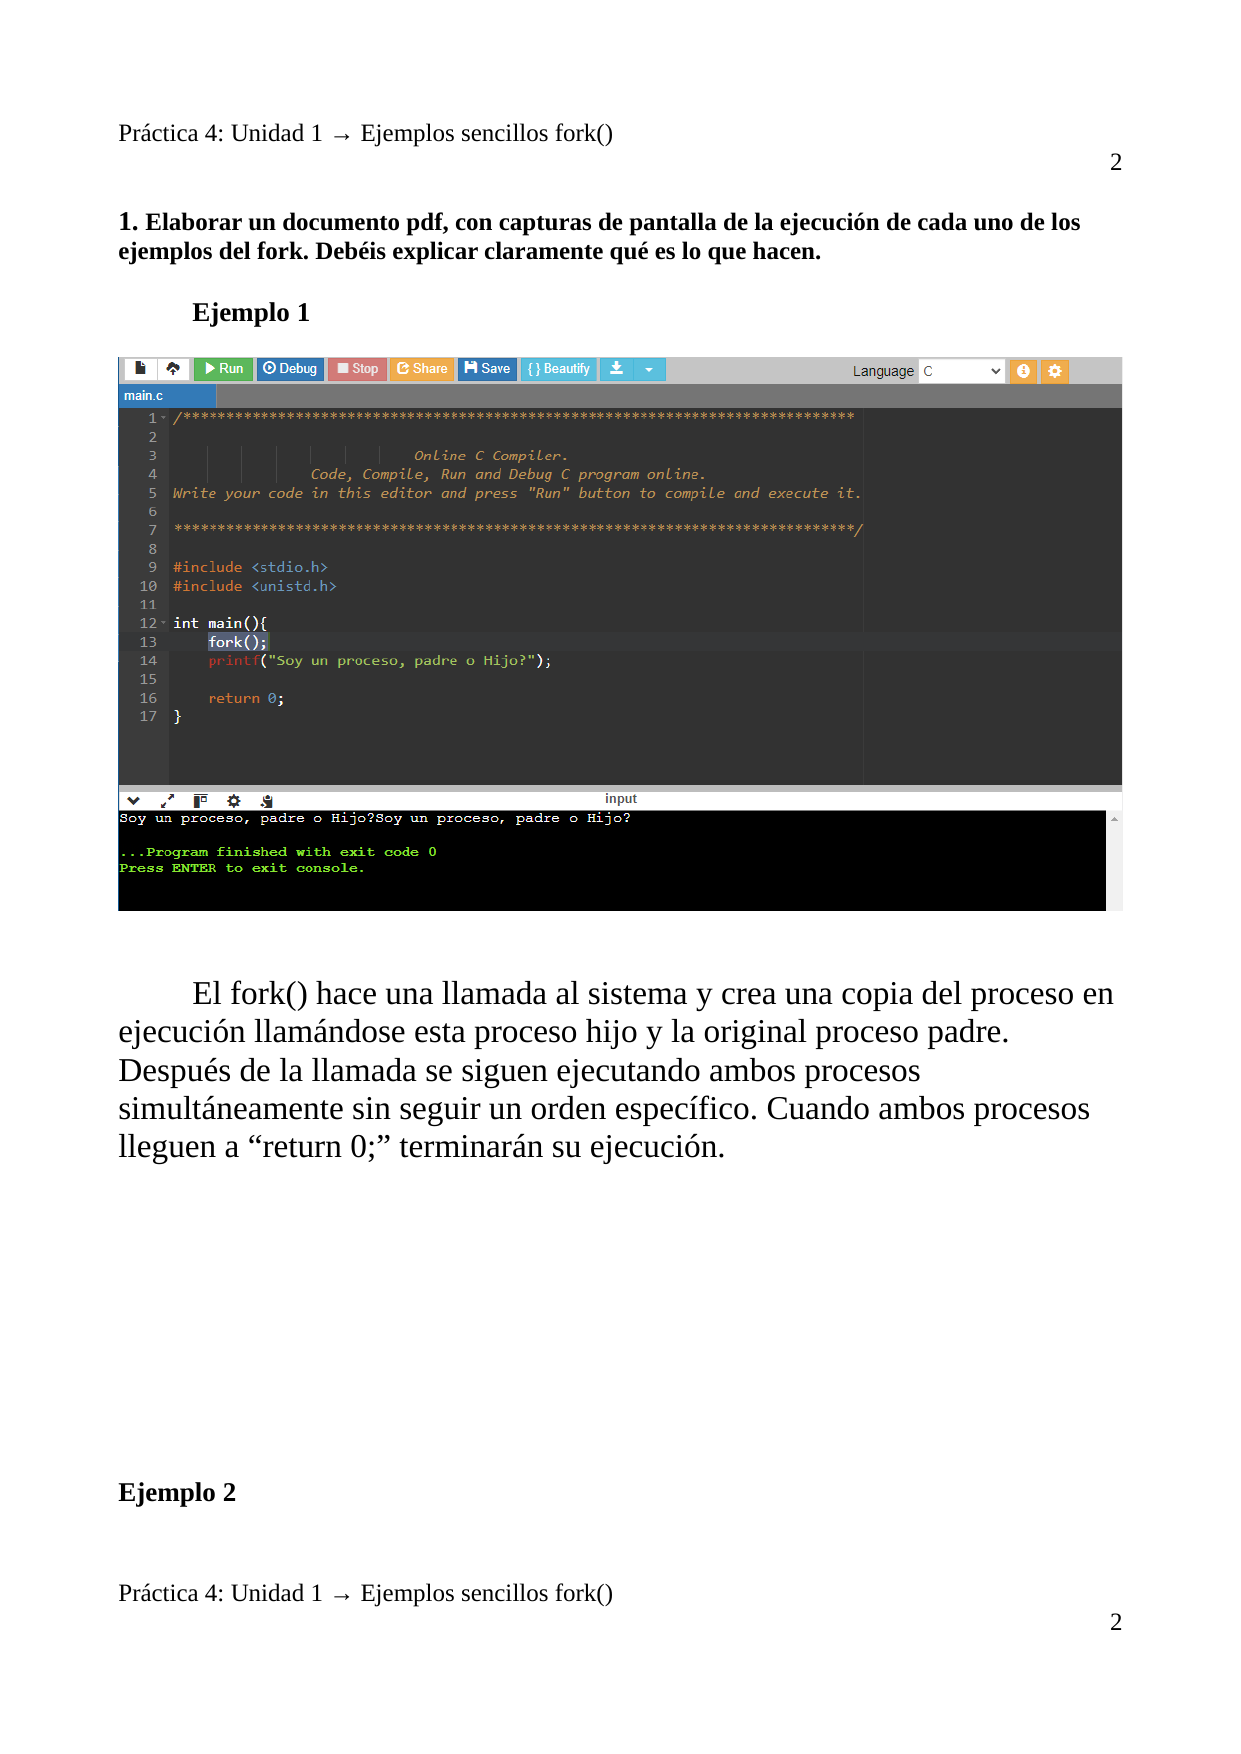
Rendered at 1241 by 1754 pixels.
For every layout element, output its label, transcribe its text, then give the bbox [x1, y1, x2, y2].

text Ejemplo 2 [118, 1476, 1122, 1507]
text El fork() hace una llamada al sistema y crea una copia del proceso en ejecución llamándose esta proceso hijo y la original proceso padre. Después de la llamada se siguen ejecutando ambos procesos simultáneamente sin seguir un orden específico. Cuando ambos procesos lleguen a “return 0;” terminarán su ejecución. [118, 973, 1122, 1165]
text Ejemplo 1 [118, 296, 1122, 327]
picture [118, 357, 1123, 911]
text 1. Elaborar un documento pdf, con capturas de pantalla de la ejecución de cada uno de los ejemplos del fork. Debéis explicar claramente qué es lo que hacen. [118, 205, 1122, 265]
